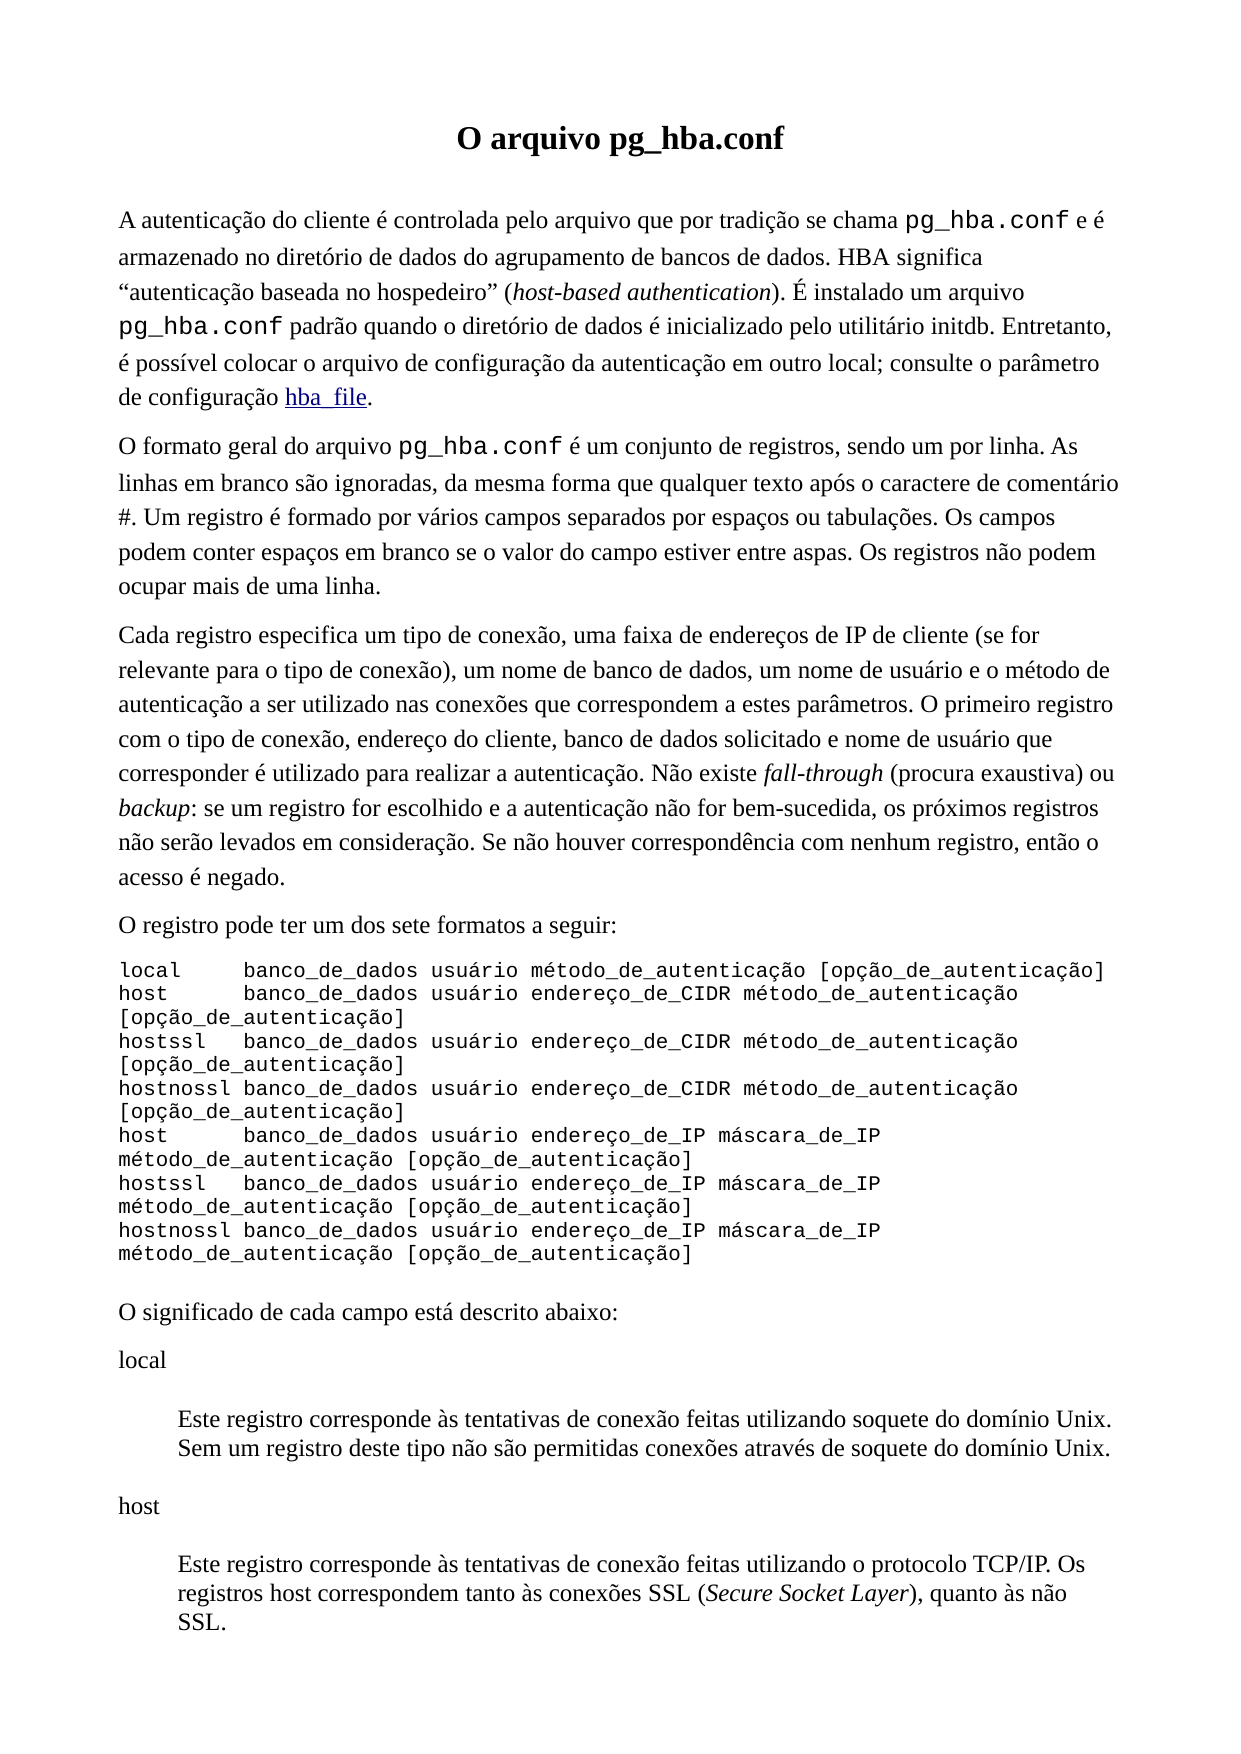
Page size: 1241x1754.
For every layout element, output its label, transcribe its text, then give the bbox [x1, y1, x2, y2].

text Cada registro especifica um tipo de conexão, uma faixa de endereços de IP de cliente (se for relevante para o tipo de conexão), um nome de banco de dados, um nome de usuário e o método de autenticação a ser utilizado nas conexões que correspondem a estes parâmetros. O primeiro registro com o tipo de conexão, endereço do cliente, banco de dados solicitado e nome de usuário que corresponder é utilizado para realizar a autenticação. Não existe fall-through (procura exaustiva) ou backup: se um registro for escolhido e a autenticação não for bem-sucedida, os próximos registros não serão levados em consideração. Se não houver correspondência com nenhum registro, então o acesso é negado. [118, 620, 1122, 890]
text O registro pode ter um dos sete formatos a seguir: [118, 911, 1122, 939]
text O significado de cada campo está descrito abaixo: [118, 1297, 1122, 1325]
text A autenticação do cliente é controlada pelo arquivo que por tradição se chama pg_hba.conf e é armazenado no diretório de dados do agrupamento de bancos de dados. HBA significa “autenticação baseada no hospedeiro” (host-based authentication). É instalado um arquivo pg_hba.conf padrão quando o diretório de dados é inicializado pelo utilitário initdb. Entretanto, é possível colocar o arquivo de configuração da autenticação em outro local; consulte o parâmetro de configuração hba_file. [118, 206, 1122, 411]
subtitle host [118, 1491, 1122, 1519]
text hostnossl banco_de_dados usuário endereço_de_CIDR método_de_autenticação [opção_de_autenticação] [118, 1078, 1122, 1125]
text host banco_de_dados usuário endereço_de_IP máscara_de_IP método_de_autenticação [opção_de_autenticação] [118, 1125, 1122, 1172]
subtitle local [118, 1346, 1122, 1374]
text hostssl banco_de_dados usuário endereço_de_IP máscara_de_IP método_de_autenticação [opção_de_autenticação] [118, 1172, 1122, 1220]
text host banco_de_dados usuário endereço_de_CIDR método_de_autenticação [opção_de_autenticação] [118, 983, 1122, 1031]
text local banco_de_dados usuário método_de_autenticação [opção_de_autenticação] [118, 960, 1122, 983]
text hostssl banco_de_dados usuário endereço_de_CIDR método_de_autenticação [opção_de_autenticação] [118, 1031, 1122, 1078]
text O formato geral do arquivo pg_hba.conf é um conjunto de registros, sendo um por linha. As linhas em branco são ignoradas, da mesma forma que qualquer texto após o caractere de comentário #. Um registro é formado por vários campos separados por espaços ou tabulações. Os campos podem conter espaços em branco se o valor do campo estiver entre aspas. Os registros não podem ocupar mais de uma linha. [118, 431, 1122, 600]
list Este registro corresponde às tentativas de conexão feitas utilizando o protocolo TCP/IP. Os registros host correspondem tanto às conexões SSL (Secure Socket Layer), quanto às não SSL. [177, 1549, 1122, 1635]
list Este registro corresponde às tentativas de conexão feitas utilizando soquete do domínio Unix. Sem um registro deste tipo não são permitidas conexões através de soquete do domínio Unix. [177, 1404, 1122, 1461]
text hostnossl banco_de_dados usuário endereço_de_IP máscara_de_IP método_de_autenticação [opção_de_autenticação] [118, 1220, 1122, 1267]
text O arquivo pg_hba.conf [118, 118, 1122, 156]
